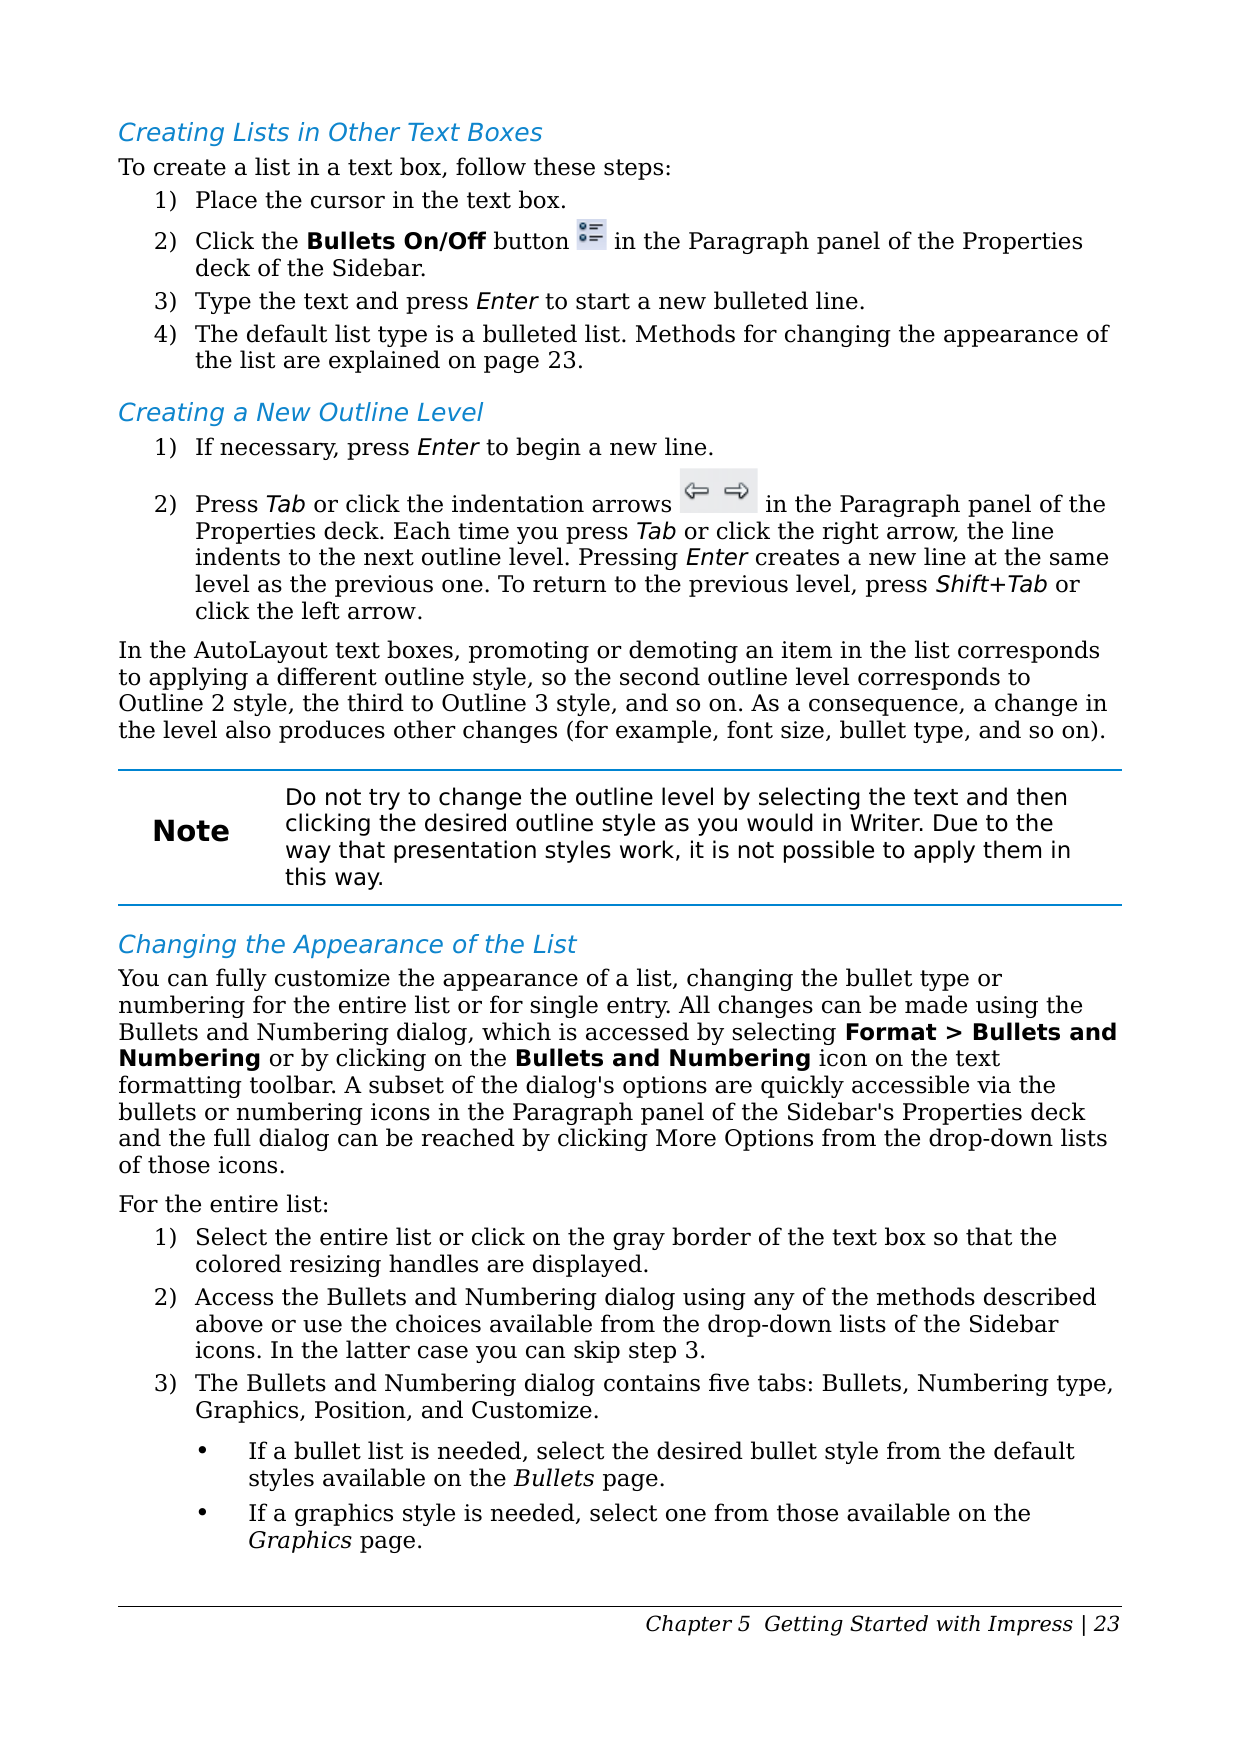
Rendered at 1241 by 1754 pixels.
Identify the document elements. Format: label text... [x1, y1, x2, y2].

list The default list type is a bulleted list. Methods for changing the appearance of the list are explained on page 23. [177, 321, 1122, 374]
list To create a list in a text box, follow these steps: [118, 154, 1122, 180]
list For the entire list: [118, 1191, 1122, 1218]
picture [576, 219, 607, 250]
subtitle Creating Lists in Other Text Boxes [118, 118, 1122, 147]
list The Bullets and Numbering dialog contains five tabs: Bullets, Numbering type, Graphics, Position, and Customize. [177, 1370, 1122, 1424]
text In the AutoLayout text boxes, promoting or demoting an item in the list corresponds to applying a different outline style, so the second outline level corresponds to Outline 2 style, the third to Outline 3 style, and so on. As a consequence, a change in the level also produces other changes (for example, font size, bullet type, and so on). [118, 637, 1122, 744]
list Place the cursor in the text box. [177, 187, 1122, 213]
subtitle Creating a New Outline Level [118, 399, 1122, 428]
subtitle Changing the Appearance of the List [118, 930, 1122, 959]
table_header Do not try to change the outline level by selecting the text and then clicking the desired outline style as you would in Writer. Due to the way that presentation styles work, it is not possible to apply them in this way. [264, 771, 1122, 903]
list Press Tab or click the indentation arrows in the Paragraph panel of the Properties deck. Each time you press Tab or click the right arrow, the line indents to the next outline level. Pressing Enter creates a new line at the same level as the previous one. To return to the previous level, press Shift+Tab or click the left arrow. [177, 467, 1122, 624]
table_header Note [118, 771, 263, 903]
list Access the Bullets and Numbering dialog using any of the methods described above or use the choices available from the drop-down lists of the Sidebar icons. In the latter case you can skip step 3. [177, 1284, 1122, 1364]
list Select the entire list or click on the gray border of the text box so that the colored resizing handles are displayed. [177, 1224, 1122, 1278]
list If a graphics style is needed, select one from those available on the Graphics page. [195, 1498, 1122, 1554]
list If necessary, press Enter to begin a new line. [177, 434, 1122, 461]
list Click the Bullets On/Off button in the Paragraph panel of the Properties deck of the Sidebar. [177, 220, 1122, 282]
list If a bullet list is needed, select the desired bullet style from the default styles available on the Bullets page. [195, 1436, 1122, 1492]
text You can fully customize the appearance of a list, changing the bullet type or numbering for the entire list or for single entry. All changes can be made using the Bullets and Numbering dialog, which is accessed by selecting Format > Bullets and Numbering or by clicking on the Bullets and Numbering icon on the text formatting toolbar. A subset of the dialog's options are quickly accessible via the bullets or numbering icons in the Paragraph panel of the Sidebar's Properties deck and the full dialog can be reached by clicking More Options from the drop-down lists of those icons. [118, 966, 1122, 1179]
picture [679, 467, 758, 513]
list Type the text and press Enter to start a new bulleted line. [177, 288, 1122, 315]
